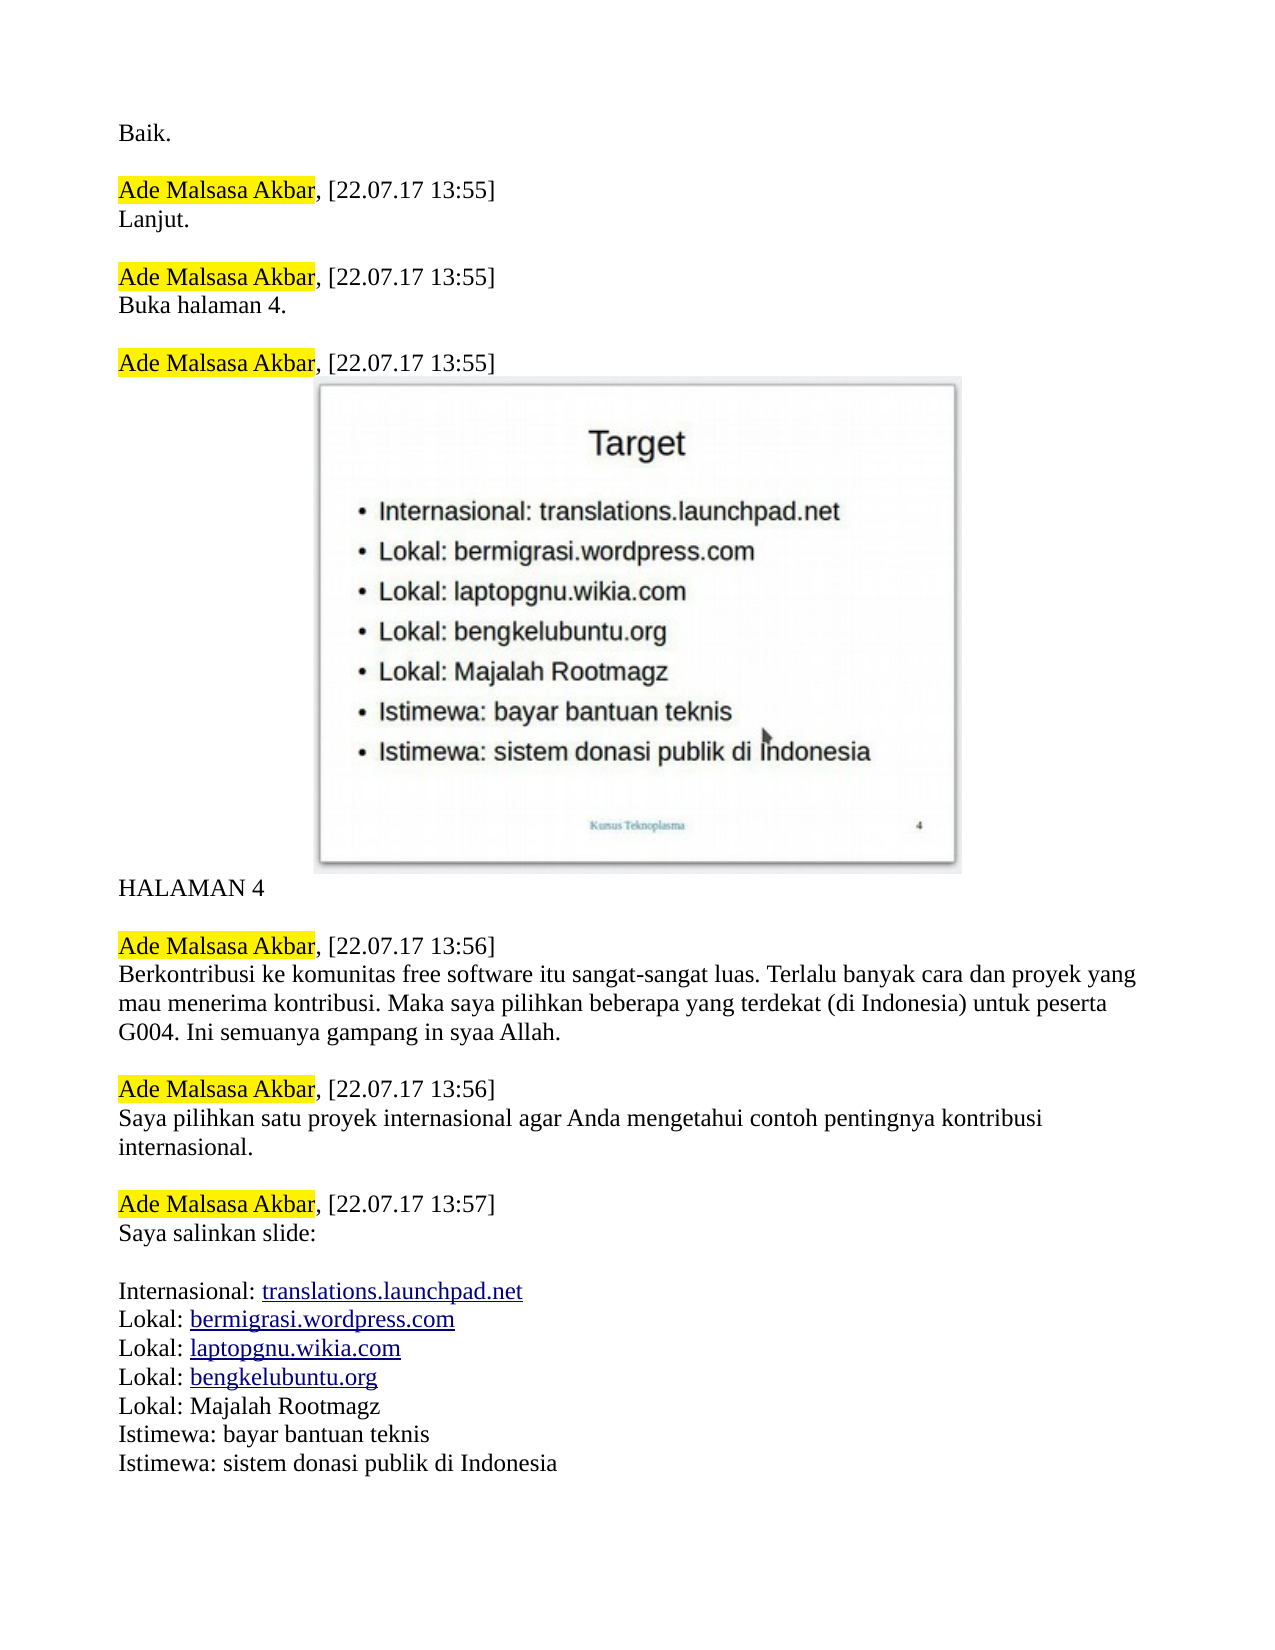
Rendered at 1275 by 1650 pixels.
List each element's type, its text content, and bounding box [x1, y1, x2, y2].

text Ade Malsasa Akbar, [22.07.17 13:55] [118, 348, 1157, 377]
text Saya salinkan slide: [118, 1218, 1157, 1247]
text Ade Malsasa Akbar, [22.07.17 13:56] [118, 931, 1157, 959]
text Internasional: translations.launchpad.net [118, 1276, 1157, 1304]
text Baik. [118, 118, 1157, 147]
text Istimewa: sistem donasi publik di Indonesia [118, 1448, 1157, 1477]
text HALAMAN 4 [118, 377, 1157, 902]
text Lokal: bermigrasi.wordpress.com [118, 1304, 1157, 1333]
text Ade Malsasa Akbar, [22.07.17 13:55] [118, 176, 1157, 204]
text Lokal: laptopgnu.wikia.com [118, 1333, 1157, 1362]
text Istimewa: bayar bantuan teknis [118, 1419, 1157, 1448]
text Lokal: bengkelubuntu.org [118, 1362, 1157, 1391]
picture [313, 376, 962, 874]
text Saya pilihkan satu proyek internasional agar Anda mengetahui contoh pentingnya kontribusi internasional. [118, 1103, 1157, 1161]
text Lokal: Majalah Rootmagz [118, 1391, 1157, 1419]
text Ade Malsasa Akbar, [22.07.17 13:56] [118, 1074, 1157, 1103]
text Buka halaman 4. [118, 291, 1157, 319]
text Berkontribusi ke komunitas free software itu sangat-sangat luas. Terlalu banyak cara dan proyek yang mau menerima kontribusi. Maka saya pilihkan beberapa yang terdekat (di Indonesia) untuk peserta G004. Ini semuanya gampang in syaa Allah. [118, 959, 1157, 1046]
text Lanjut. [118, 204, 1157, 233]
text Ade Malsasa Akbar, [22.07.17 13:57] [118, 1189, 1157, 1218]
text Ade Malsasa Akbar, [22.07.17 13:55] [118, 262, 1157, 291]
